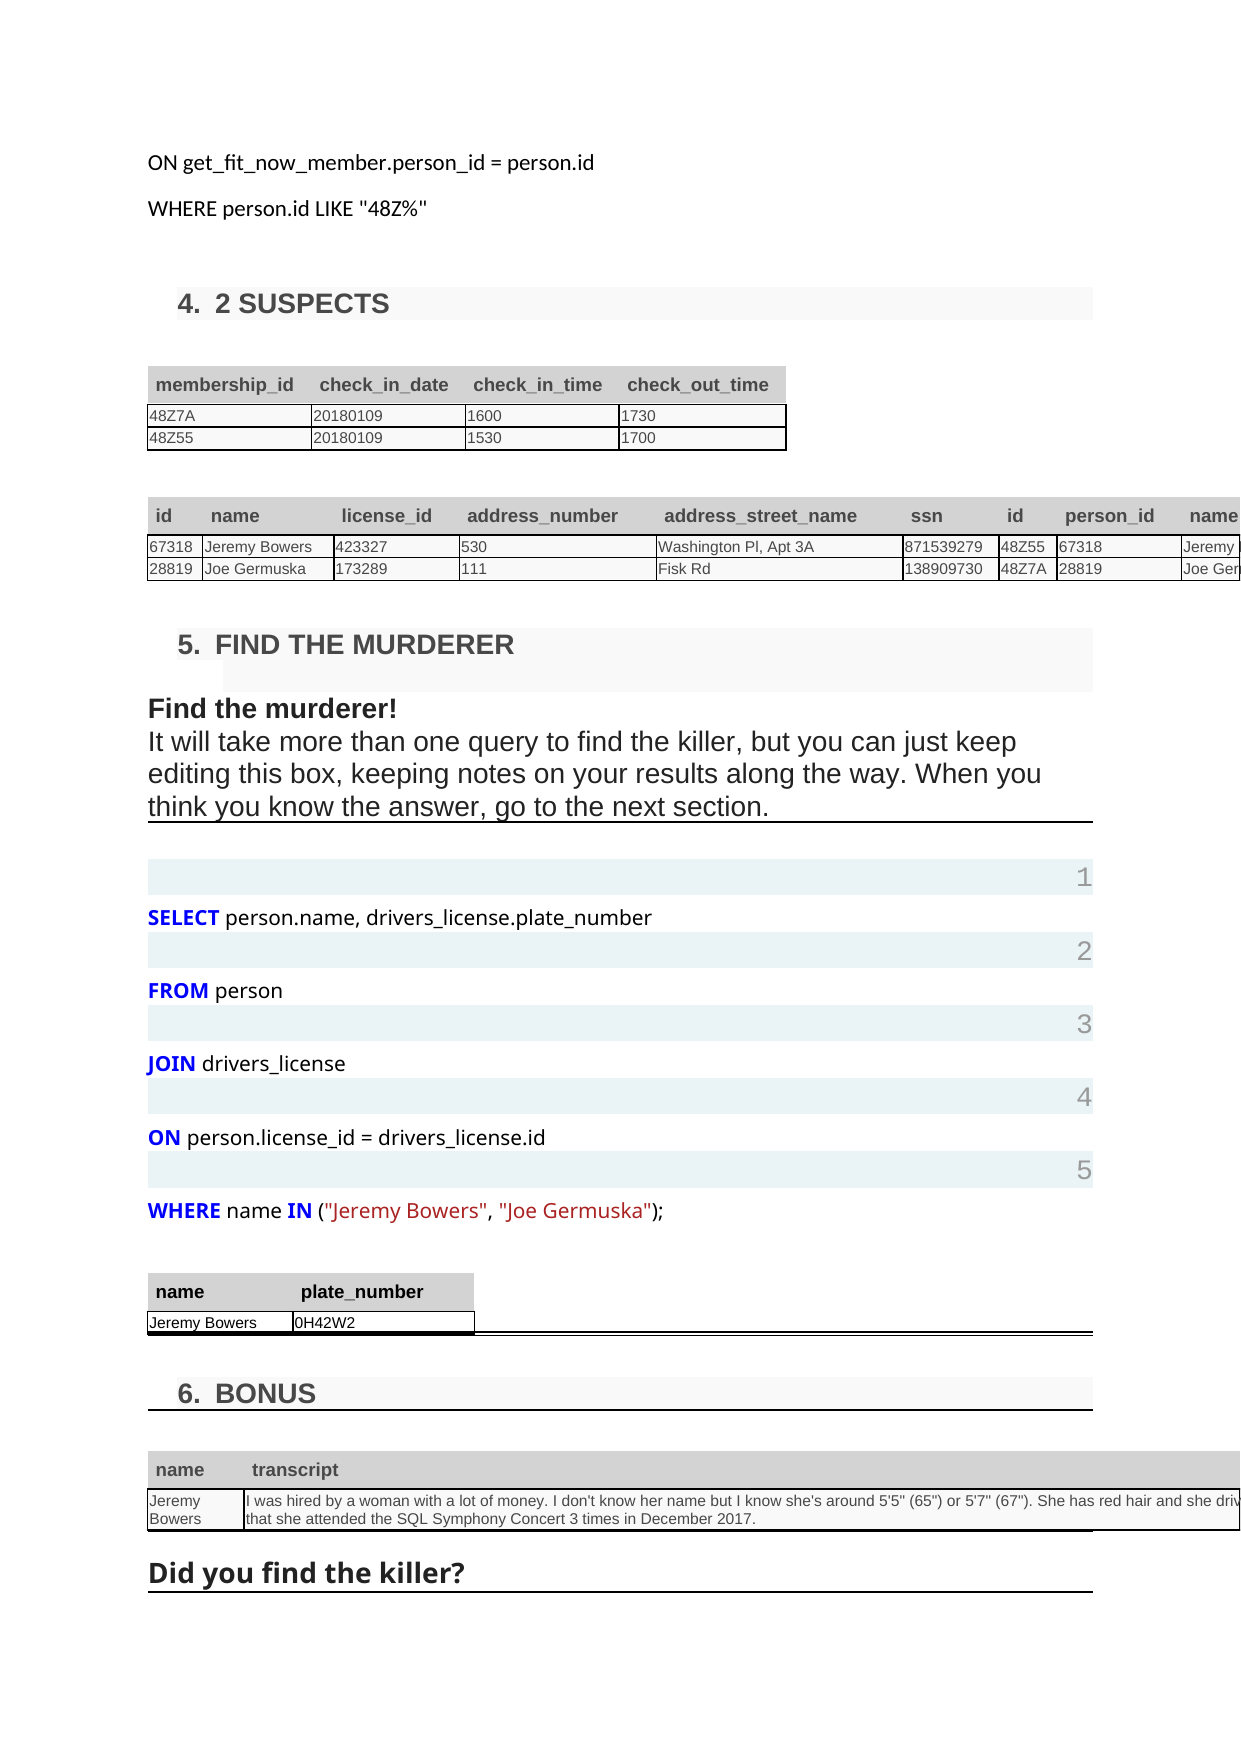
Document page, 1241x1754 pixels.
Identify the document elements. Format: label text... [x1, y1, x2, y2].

table_cell 111 [460, 558, 656, 579]
table_header name [148, 1273, 293, 1311]
table_cell 871539279 [904, 536, 998, 557]
table_header name [203, 497, 334, 534]
list 2 SUSPECTS [177, 287, 1093, 320]
table_cell Jeremy Bowers [148, 1490, 243, 1529]
text 5 [148, 1151, 1093, 1188]
text WHERE name IN ("Jeremy Bowers", "Joe Germuska"); [148, 1188, 1093, 1224]
table_header name [1182, 497, 1240, 534]
table_header check_in_date [311, 366, 465, 403]
table_cell Washington Pl, Apt 3A [657, 536, 902, 557]
text 3 [148, 1005, 1093, 1041]
table_header ssn [903, 497, 999, 534]
table_cell Joe Germuska [1182, 558, 1239, 579]
text JOIN drivers_license [148, 1041, 1093, 1078]
table_cell 28819 [1058, 558, 1181, 579]
list FIND THE MURDERER [177, 628, 1093, 660]
table_cell 48Z55 [148, 428, 311, 449]
table_cell 173289 [335, 558, 459, 579]
table_header id [148, 497, 203, 534]
table_cell Jeremy Bowers [1182, 536, 1239, 557]
table_cell Joe Germuska [203, 558, 333, 579]
table_cell 20180109 [312, 428, 465, 449]
table_header address_number [459, 497, 656, 534]
table_header id [999, 497, 1057, 534]
table_cell Jeremy Bowers [148, 1312, 292, 1331]
text 4 [148, 1078, 1093, 1114]
text Did you find the killer? [148, 1553, 1093, 1591]
text FROM person [148, 968, 1093, 1005]
text WHERE person.id LIKE "48Z%" [148, 194, 1093, 222]
table_cell 67318 [1058, 536, 1181, 557]
text ON get_fit_now_member.person_id = person.id [148, 148, 1093, 176]
text SELECT person.name, drivers_license.plate_number [148, 895, 1093, 932]
table_header person_id [1057, 497, 1182, 534]
table_header address_street_name [656, 497, 903, 534]
table_cell 530 [460, 536, 656, 557]
table_header membership_id [148, 366, 311, 403]
table_header check_out_time [619, 366, 786, 403]
table_cell I was hired by a woman with a lot of money. I don't know her name but I know she's around 5'5" (65") or 5'7" (67"). She has red hair and she drives a Tesla Model S. I know that she attended the SQL Symphony Concert 3 times in December 2017. [245, 1490, 1239, 1529]
table_header transcript [244, 1451, 1240, 1488]
table_cell 28819 [148, 558, 202, 579]
table_header check_in_time [465, 366, 619, 403]
text ON person.license_id = drivers_license.id [148, 1114, 1093, 1151]
table_cell 1730 [620, 405, 785, 426]
table_cell 1530 [466, 428, 618, 449]
table_cell 138909730 [904, 558, 998, 579]
table_cell 48Z55 [1000, 536, 1056, 557]
table_cell 48Z7A [1000, 558, 1056, 579]
table_header name [148, 1451, 244, 1488]
table_header license_id [334, 497, 459, 534]
table_cell 20180109 [312, 405, 465, 426]
list BONUS [177, 1377, 1093, 1409]
table_cell Fisk Rd [657, 558, 902, 579]
table_cell 423327 [335, 536, 459, 557]
table_cell 48Z7A [148, 405, 311, 426]
table_cell 67318 [148, 536, 202, 557]
text Find the murderer! [148, 692, 1093, 725]
table_cell Jeremy Bowers [203, 536, 333, 557]
text It will take more than one query to find the killer, but you can just keep editing this box, keeping notes on your results along the way. When you think you know the answer, go to the next section. [148, 725, 1093, 821]
text 1 [148, 859, 1093, 895]
text 2 [148, 932, 1093, 968]
table_cell 1600 [466, 405, 618, 426]
table_cell 1700 [620, 428, 785, 449]
table_cell 0H42W2 [294, 1312, 474, 1331]
table_header plate_number [293, 1273, 474, 1311]
